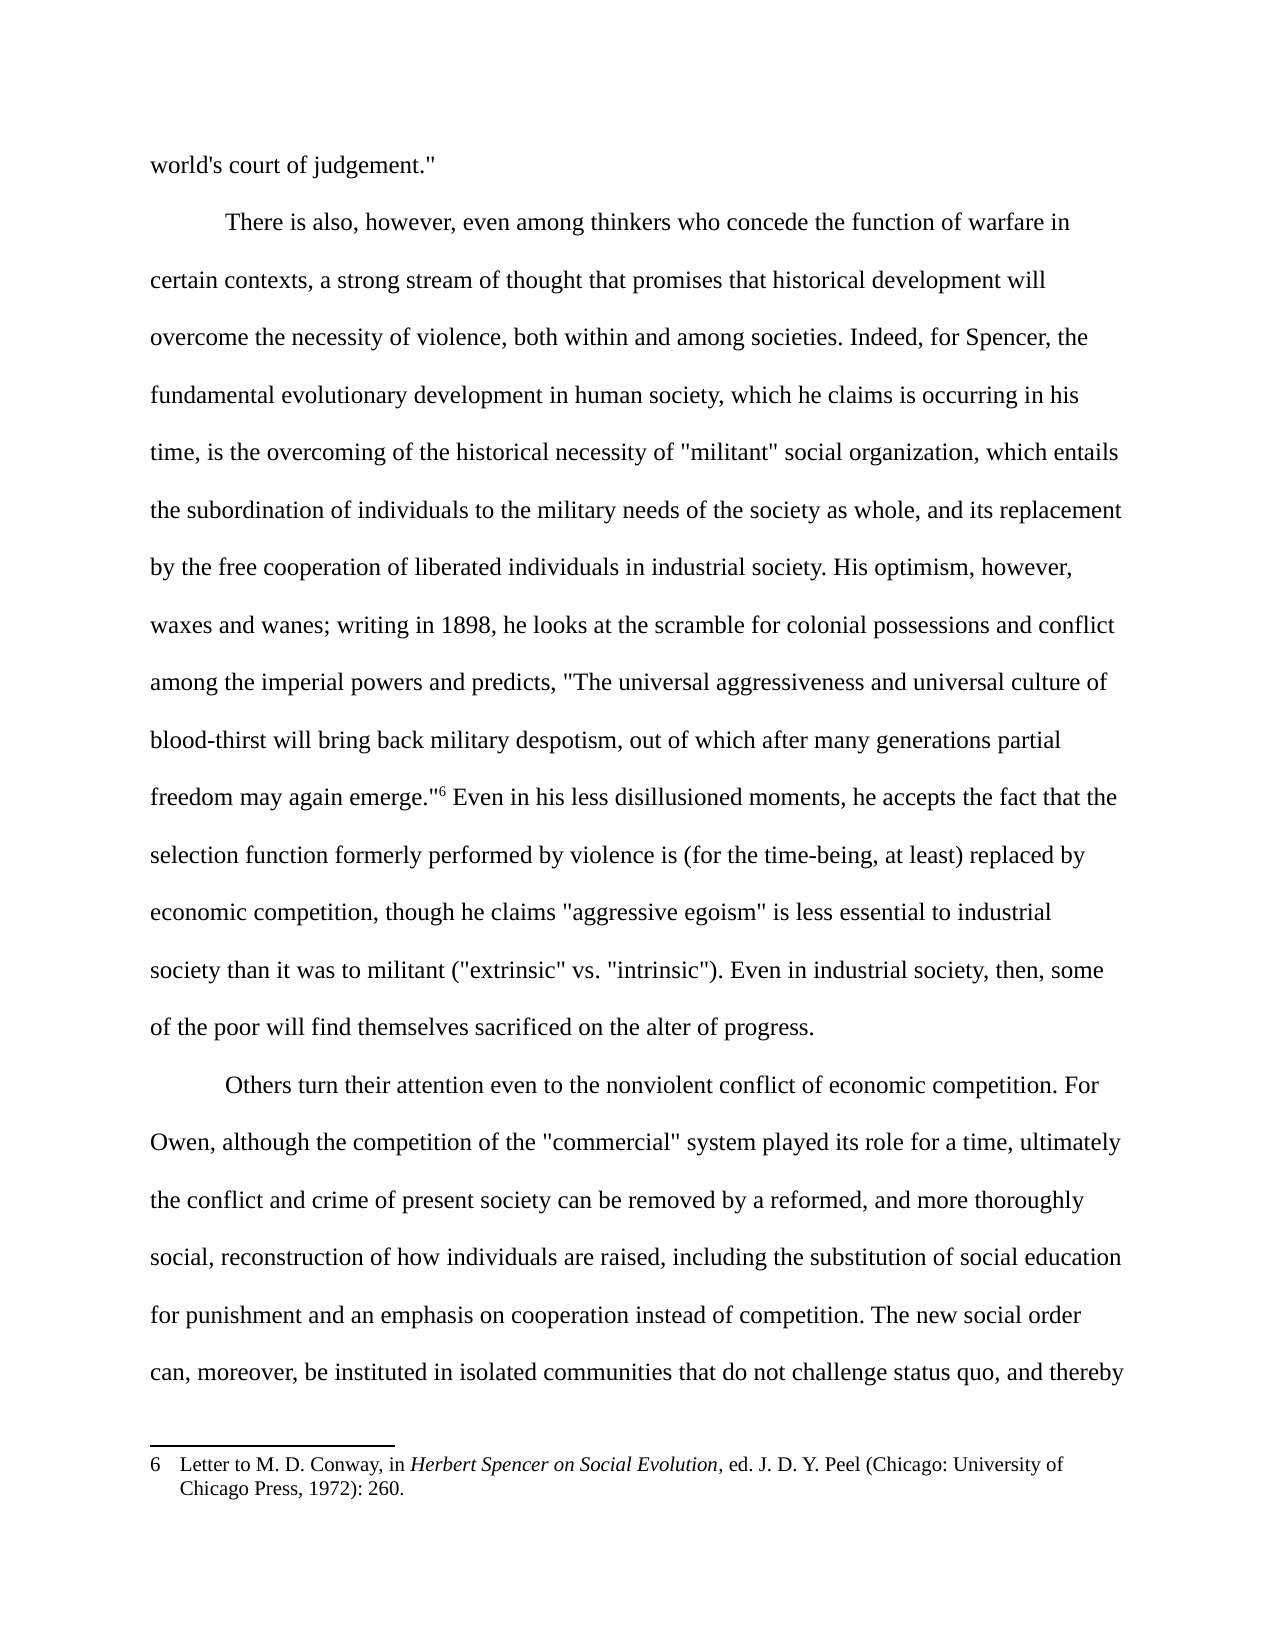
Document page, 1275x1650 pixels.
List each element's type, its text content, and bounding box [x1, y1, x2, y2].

text There is also, however, even among thinkers who concede the function of warfare in certain contexts, a strong stream of thought that promises that historical development will overcome the necessity of violence, both within and among societies. Indeed, for Spencer, the fundamental evolutionary development in human society, which he claims is occurring in his time, is the overcoming of the historical necessity of "militant" social organization, which entails the subordination of individuals to the military needs of the society as whole, and its replacement by the free cooperation of liberated individuals in industrial society. His optimism, however, waxes and wanes; writing in 1898, he looks at the scramble for colonial possessions and conflict among the imperial powers and predicts, "The universal aggressiveness and universal culture of blood-thirst will bring back military despotism, out of which after many generations partial freedom may again emerge." Even in his less disillusioned moments, he accepts the fact that the selection function formerly performed by violence is (for the time-being, at least) replaced by economic competition, though he claims "aggressive egoism" is less essential to industrial society than it was to militant ("extrinsic" vs. "intrinsic"). Even in industrial society, then, some of the poor will find themselves sacrificed on the alter of progress. [150, 207, 1125, 1041]
text Letter to M. D. Conway, in Herbert Spencer on Social Evolution, ed. J. D. Y. Peel (Chicago: University of Chicago Press, 1972): 260. [150, 1452, 1125, 1500]
text world's court of judgement." [150, 150, 1125, 179]
text Others turn their attention even to the nonviolent conflict of economic competition. For Owen, although the competition of the "commercial" system played its role for a time, ultimately the conflict and crime of present society can be removed by a reformed, and more thoroughly social, reconstruction of how individuals are raised, including the substitution of social education for punishment and an emphasis on cooperation instead of competition. The new social order can, moreover, be instituted in isolated communities that do not challenge status quo, and thereby [150, 1070, 1125, 1386]
